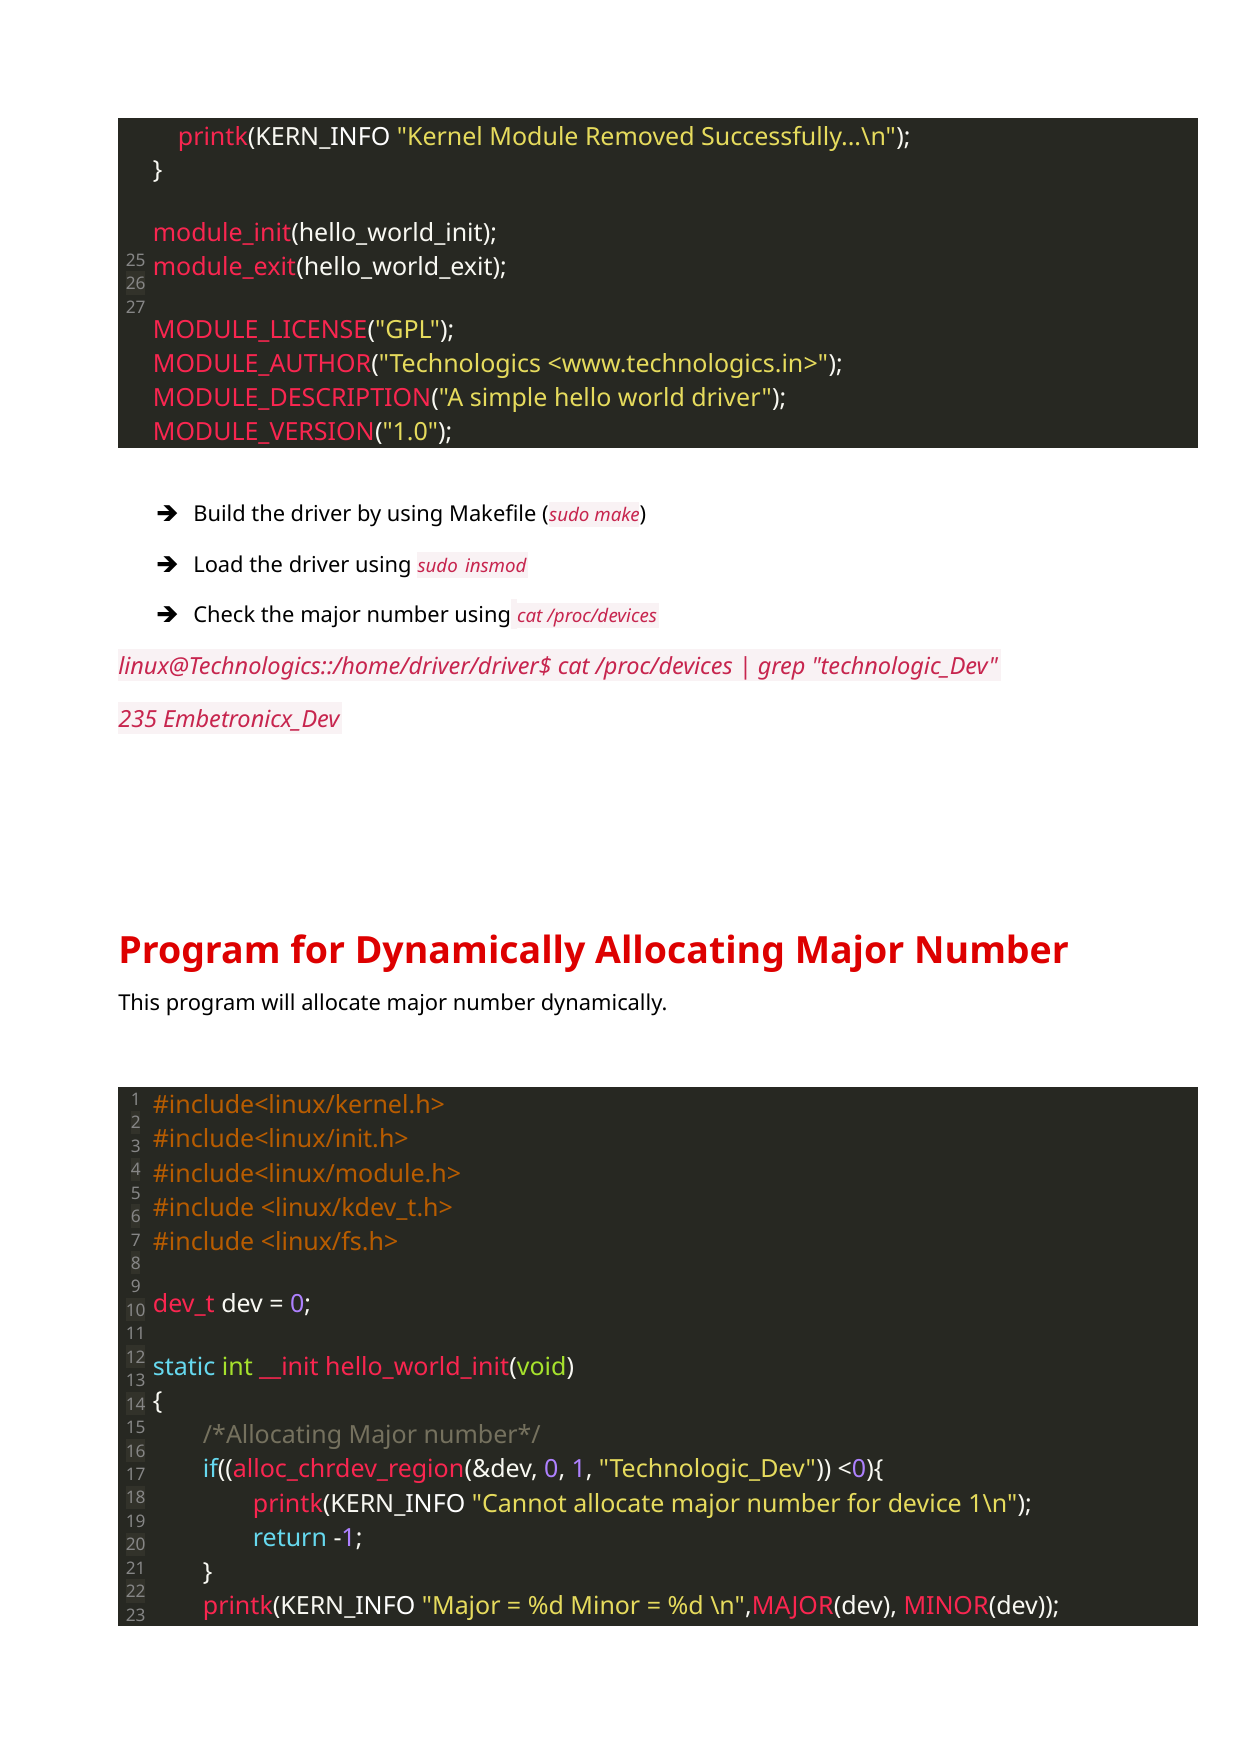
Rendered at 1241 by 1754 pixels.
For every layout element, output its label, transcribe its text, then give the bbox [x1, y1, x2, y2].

table_header #include<linux/kernel.h> #include<linux/init.h> #include<linux/module.h> #include <linux/kdev_t.h> #include <linux/fs.h> dev_t dev = 0; static int __init hello_world_init(void) { /*Allocating Major number*/ if((alloc_chrdev_region(&dev, 0, 1, "Technologic_Dev")) <0){ printk(KERN_INFO "Cannot allocate major number for device 1\n"); return -1; } printk(KERN_INFO "Major = %d Minor = %d \n",MAJOR(dev), MINOR(dev)); printk(KERN_INFO "Kernel Module Inserted Successfully...\n"); return 0; } void __exit hello_world_exit(void) { unregister_chrdev_region(dev, 1); printk(KERN_INFO "Kernel Module Removed Successfully...\n"); } module_init(hello_world_init); module_exit(hello_world_exit); MODULE_LICENSE("GPL"); MODULE_AUTHOR("Technologics <www.Technologics.in>"); MODULE_DESCRIPTION("A simple hello world driver"); MODULE_VERSION("1.1"); [153, 1286, 1198, 1320]
list Check the major number using cat /proc/devices [156, 599, 1122, 629]
table_header 25 26 27 [118, 118, 153, 448]
text 235 Embetronicx_Dev [118, 702, 1122, 734]
table_header #include<linux/kernel.h> #include<linux/init.h> #include<linux/module.h> #include <linux/kdev_t.h> #include <linux/fs.h> dev_t dev = 0; static int __init hello_world_init(void) { /*Allocating Major number*/ if((alloc_chrdev_region(&dev, 0, 1, "Technologic_Dev")) <0){ printk(KERN_INFO "Cannot allocate major number for device 1\n"); return -1; } printk(KERN_INFO "Major = %d Minor = %d \n",MAJOR(dev), MINOR(dev)); printk(KERN_INFO "Kernel Module Inserted Successfully...\n"); return 0; } void __exit hello_world_exit(void) { unregister_chrdev_region(dev, 1); printk(KERN_INFO "Kernel Module Removed Successfully...\n"); } module_init(hello_world_init); module_exit(hello_world_exit); MODULE_LICENSE("GPL"); MODULE_AUTHOR("Technologics <www.Technologics.in>"); MODULE_DESCRIPTION("A simple hello world driver"); MODULE_VERSION("1.1"); [153, 1417, 1198, 1451]
list Load the driver using sudo insmod [156, 549, 1122, 578]
table_header #include<linux/kernel.h> #include<linux/init.h> #include<linux/module.h> #include <linux/fs.h> dev_t dev = MKDEV(235, 0); static int __init hello_world_init(void) { register_chrdev_region(dev, 1, "Technologics_Dev"); printk(KERN_INFO "Major = %d Minor = %d \n",MAJOR(dev), MINOR(dev)); printk(KERN_INFO "Kernel Module Inserted Successfully...\n"); return 0; } void __exit hello_world_exit(void) { unregister_chrdev_region(dev, 1); printk(KERN_INFO "Kernel Module Removed Successfully...\n"); } module_init(hello_world_init); module_exit(hello_world_exit); MODULE_LICENSE("GPL"); MODULE_AUTHOR("Technologics <www.technologics.in>"); MODULE_DESCRIPTION("A simple hello world driver"); MODULE_VERSION("1.0"); [153, 152, 1198, 186]
text This program will allocate major number dynamically. [118, 986, 1122, 1016]
text linux@Technologics::/home/driver/driver$ cat /proc/devices | grep "technologic_Dev" [118, 649, 1122, 681]
table_header #include<linux/kernel.h> #include<linux/init.h> #include<linux/module.h> #include <linux/kdev_t.h> #include <linux/fs.h> dev_t dev = 0; static int __init hello_world_init(void) { /*Allocating Major number*/ if((alloc_chrdev_region(&dev, 0, 1, "Technologic_Dev")) <0){ printk(KERN_INFO "Cannot allocate major number for device 1\n"); return -1; } printk(KERN_INFO "Major = %d Minor = %d \n",MAJOR(dev), MINOR(dev)); printk(KERN_INFO "Kernel Module Inserted Successfully...\n"); return 0; } void __exit hello_world_exit(void) { unregister_chrdev_region(dev, 1); printk(KERN_INFO "Kernel Module Removed Successfully...\n"); } module_init(hello_world_init); module_exit(hello_world_exit); MODULE_LICENSE("GPL"); MODULE_AUTHOR("Technologics <www.Technologics.in>"); MODULE_DESCRIPTION("A simple hello world driver"); MODULE_VERSION("1.1"); [153, 1087, 1198, 1121]
table_header #include<linux/kernel.h> #include<linux/init.h> #include<linux/module.h> #include <linux/kdev_t.h> #include <linux/fs.h> dev_t dev = 0; static int __init hello_world_init(void) { /*Allocating Major number*/ if((alloc_chrdev_region(&dev, 0, 1, "Technologic_Dev")) <0){ printk(KERN_INFO "Cannot allocate major number for device 1\n"); return -1; } printk(KERN_INFO "Major = %d Minor = %d \n",MAJOR(dev), MINOR(dev)); printk(KERN_INFO "Kernel Module Inserted Successfully...\n"); return 0; } void __exit hello_world_exit(void) { unregister_chrdev_region(dev, 1); printk(KERN_INFO "Kernel Module Removed Successfully...\n"); } module_init(hello_world_init); module_exit(hello_world_exit); MODULE_LICENSE("GPL"); MODULE_AUTHOR("Technologics <www.Technologics.in>"); MODULE_DESCRIPTION("A simple hello world driver"); MODULE_VERSION("1.1"); [153, 1485, 1198, 1519]
table_header #include<linux/kernel.h> #include<linux/init.h> #include<linux/module.h> #include <linux/kdev_t.h> #include <linux/fs.h> dev_t dev = 0; static int __init hello_world_init(void) { /*Allocating Major number*/ if((alloc_chrdev_region(&dev, 0, 1, "Technologic_Dev")) <0){ printk(KERN_INFO "Cannot allocate major number for device 1\n"); return -1; } printk(KERN_INFO "Major = %d Minor = %d \n",MAJOR(dev), MINOR(dev)); printk(KERN_INFO "Kernel Module Inserted Successfully...\n"); return 0; } void __exit hello_world_exit(void) { unregister_chrdev_region(dev, 1); printk(KERN_INFO "Kernel Module Removed Successfully...\n"); } module_init(hello_world_init); module_exit(hello_world_exit); MODULE_LICENSE("GPL"); MODULE_AUTHOR("Technologics <www.Technologics.in>"); MODULE_DESCRIPTION("A simple hello world driver"); MODULE_VERSION("1.1"); [153, 1223, 1198, 1258]
table_header #include<linux/kernel.h> #include<linux/init.h> #include<linux/module.h> #include <linux/kdev_t.h> #include <linux/fs.h> dev_t dev = 0; static int __init hello_world_init(void) { /*Allocating Major number*/ if((alloc_chrdev_region(&dev, 0, 1, "Technologic_Dev")) <0){ printk(KERN_INFO "Cannot allocate major number for device 1\n"); return -1; } printk(KERN_INFO "Major = %d Minor = %d \n",MAJOR(dev), MINOR(dev)); printk(KERN_INFO "Kernel Module Inserted Successfully...\n"); return 0; } void __exit hello_world_exit(void) { unregister_chrdev_region(dev, 1); printk(KERN_INFO "Kernel Module Removed Successfully...\n"); } module_init(hello_world_init); module_exit(hello_world_exit); MODULE_LICENSE("GPL"); MODULE_AUTHOR("Technologics <www.Technologics.in>"); MODULE_DESCRIPTION("A simple hello world driver"); MODULE_VERSION("1.1"); [153, 1553, 1198, 1588]
table_header 1 2 3 4 5 6 7 8 9 10 11 12 13 14 15 16 17 18 19 20 21 22 23 [118, 1087, 153, 1626]
table_header #include<linux/kernel.h> #include<linux/init.h> #include<linux/module.h> #include <linux/fs.h> dev_t dev = MKDEV(235, 0); static int __init hello_world_init(void) { register_chrdev_region(dev, 1, "Technologics_Dev"); printk(KERN_INFO "Major = %d Minor = %d \n",MAJOR(dev), MINOR(dev)); printk(KERN_INFO "Kernel Module Inserted Successfully...\n"); return 0; } void __exit hello_world_exit(void) { unregister_chrdev_region(dev, 1); printk(KERN_INFO "Kernel Module Removed Successfully...\n"); } module_init(hello_world_init); module_exit(hello_world_exit); MODULE_LICENSE("GPL"); MODULE_AUTHOR("Technologics <www.technologics.in>"); MODULE_DESCRIPTION("A simple hello world driver"); MODULE_VERSION("1.0"); [153, 215, 1198, 249]
table_header #include<linux/kernel.h> #include<linux/init.h> #include<linux/module.h> #include <linux/fs.h> dev_t dev = MKDEV(235, 0); static int __init hello_world_init(void) { register_chrdev_region(dev, 1, "Technologics_Dev"); printk(KERN_INFO "Major = %d Minor = %d \n",MAJOR(dev), MINOR(dev)); printk(KERN_INFO "Kernel Module Inserted Successfully...\n"); return 0; } void __exit hello_world_exit(void) { unregister_chrdev_region(dev, 1); printk(KERN_INFO "Kernel Module Removed Successfully...\n"); } module_init(hello_world_init); module_exit(hello_world_exit); MODULE_LICENSE("GPL"); MODULE_AUTHOR("Technologics <www.technologics.in>"); MODULE_DESCRIPTION("A simple hello world driver"); MODULE_VERSION("1.0"); [153, 346, 1198, 380]
list Build the driver by using Makefile (sudo make) [156, 498, 1122, 528]
table_header #include<linux/kernel.h> #include<linux/init.h> #include<linux/module.h> #include <linux/fs.h> dev_t dev = MKDEV(235, 0); static int __init hello_world_init(void) { register_chrdev_region(dev, 1, "Technologics_Dev"); printk(KERN_INFO "Major = %d Minor = %d \n",MAJOR(dev), MINOR(dev)); printk(KERN_INFO "Kernel Module Inserted Successfully...\n"); return 0; } void __exit hello_world_exit(void) { unregister_chrdev_region(dev, 1); printk(KERN_INFO "Kernel Module Removed Successfully...\n"); } module_init(hello_world_init); module_exit(hello_world_exit); MODULE_LICENSE("GPL"); MODULE_AUTHOR("Technologics <www.technologics.in>"); MODULE_DESCRIPTION("A simple hello world driver"); MODULE_VERSION("1.0"); [153, 414, 1198, 448]
table_header #include<linux/kernel.h> #include<linux/init.h> #include<linux/module.h> #include <linux/kdev_t.h> #include <linux/fs.h> dev_t dev = 0; static int __init hello_world_init(void) { /*Allocating Major number*/ if((alloc_chrdev_region(&dev, 0, 1, "Technologic_Dev")) <0){ printk(KERN_INFO "Cannot allocate major number for device 1\n"); return -1; } printk(KERN_INFO "Major = %d Minor = %d \n",MAJOR(dev), MINOR(dev)); printk(KERN_INFO "Kernel Module Inserted Successfully...\n"); return 0; } void __exit hello_world_exit(void) { unregister_chrdev_region(dev, 1); printk(KERN_INFO "Kernel Module Removed Successfully...\n"); } module_init(hello_world_init); module_exit(hello_world_exit); MODULE_LICENSE("GPL"); MODULE_AUTHOR("Technologics <www.Technologics.in>"); MODULE_DESCRIPTION("A simple hello world driver"); MODULE_VERSION("1.1"); [153, 1155, 1198, 1189]
table_header #include<linux/kernel.h> #include<linux/init.h> #include<linux/module.h> #include <linux/fs.h> dev_t dev = MKDEV(235, 0); static int __init hello_world_init(void) { register_chrdev_region(dev, 1, "Technologics_Dev"); printk(KERN_INFO "Major = %d Minor = %d \n",MAJOR(dev), MINOR(dev)); printk(KERN_INFO "Kernel Module Inserted Successfully...\n"); return 0; } void __exit hello_world_exit(void) { unregister_chrdev_region(dev, 1); printk(KERN_INFO "Kernel Module Removed Successfully...\n"); } module_init(hello_world_init); module_exit(hello_world_exit); MODULE_LICENSE("GPL"); MODULE_AUTHOR("Technologics <www.technologics.in>"); MODULE_DESCRIPTION("A simple hello world driver"); MODULE_VERSION("1.0"); [153, 283, 1198, 312]
table_header #include<linux/kernel.h> #include<linux/init.h> #include<linux/module.h> #include <linux/kdev_t.h> #include <linux/fs.h> dev_t dev = 0; static int __init hello_world_init(void) { /*Allocating Major number*/ if((alloc_chrdev_region(&dev, 0, 1, "Technologic_Dev")) <0){ printk(KERN_INFO "Cannot allocate major number for device 1\n"); return -1; } printk(KERN_INFO "Major = %d Minor = %d \n",MAJOR(dev), MINOR(dev)); printk(KERN_INFO "Kernel Module Inserted Successfully...\n"); return 0; } void __exit hello_world_exit(void) { unregister_chrdev_region(dev, 1); printk(KERN_INFO "Kernel Module Removed Successfully...\n"); } module_init(hello_world_init); module_exit(hello_world_exit); MODULE_LICENSE("GPL"); MODULE_AUTHOR("Technologics <www.Technologics.in>"); MODULE_DESCRIPTION("A simple hello world driver"); MODULE_VERSION("1.1"); [153, 1349, 1198, 1383]
subtitle Program for Dynamically Allocating Major Number [118, 923, 1122, 974]
